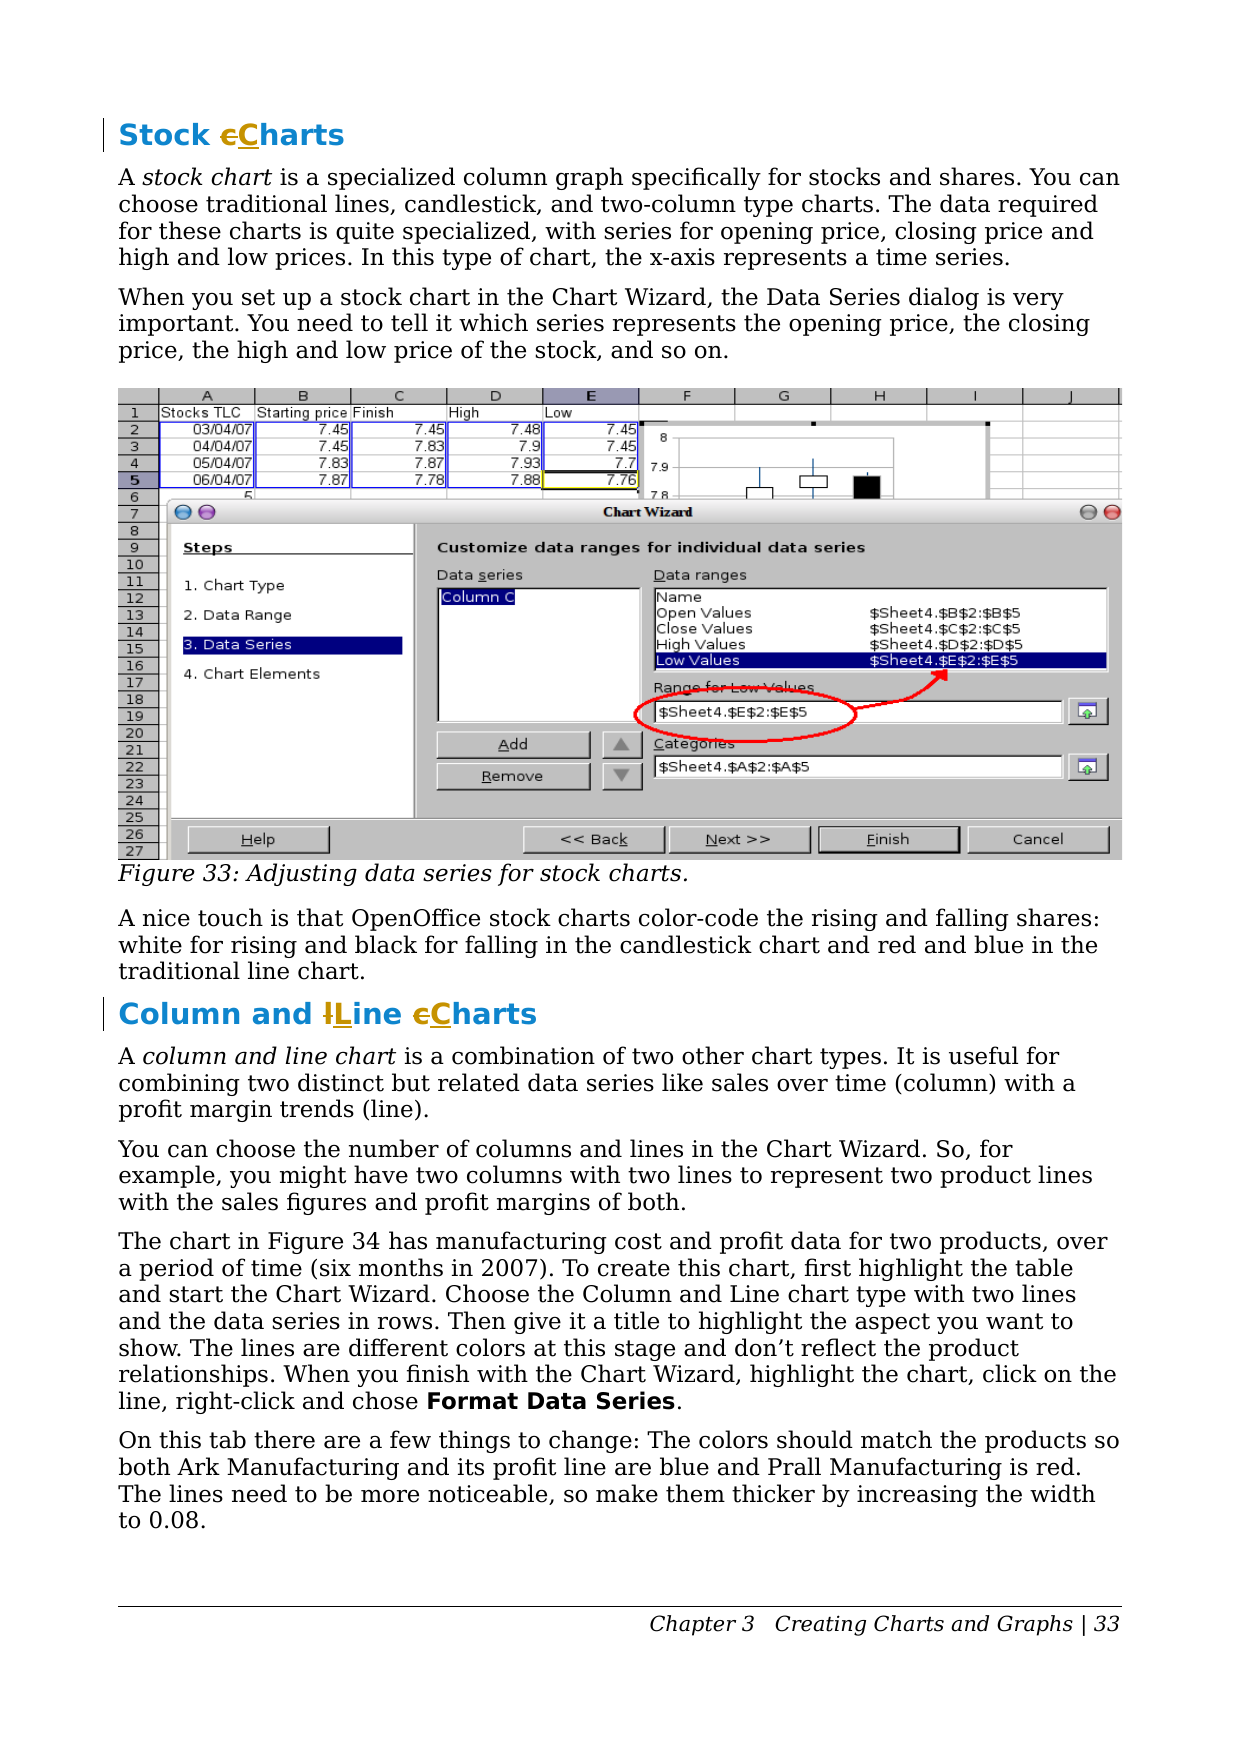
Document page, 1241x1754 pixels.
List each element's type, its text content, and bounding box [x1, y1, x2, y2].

text On this tab there are a few things to change: The colors should match the products so both Ark Manufacturing and its profit line are blue and Prall Manufacturing is red. The lines need to be more noticeable, so make them thicker by increasing the width to 0.08. [118, 1427, 1122, 1534]
subtitle Column and Line Charts [118, 997, 1122, 1031]
text You can choose the number of columns and lines in the Chart Wizard. So, for example, you might have two columns with two lines to represent two product lines with the sales figures and profit margins of both. [118, 1136, 1122, 1216]
text Figure 33: Adjusting data series for stock charts. [118, 860, 1122, 887]
picture [118, 388, 1123, 860]
text The chart in Figure 34 has manufacturing cost and profit data for two products, over a period of time (six months in 2007). To create this chart, first highlight the table and start the Chart Wizard. Choose the Column and Line chart type with two lines and the data series in rows. Then give it a title to highlight the aspect you want to show. The lines are different colors at this stage and don’t reflect the product relationships. When you finish with the Chart Wizard, highlight the chart, click on the line, right-click and chose Format Data Series. [118, 1228, 1122, 1415]
subtitle Stock Charts [118, 118, 1122, 152]
text A nice touch is that OpenOffice stock charts color-code the rising and falling shares: white for rising and black for falling in the candlestick chart and red and blue in the traditional line chart. [118, 905, 1122, 985]
text When you set up a stock chart in the Chart Wizard, the Data Series dialog is very important. You need to tell it which series represents the opening price, the closing price, the high and low price of the stock, and so on. [118, 284, 1122, 364]
text A stock chart is a specialized column graph specifically for stocks and shares. You can choose traditional lines, candlestick, and two-column type charts. The data required for these charts is quite specialized, with series for opening price, closing price and high and low prices. In this type of chart, the x-axis represents a time series. [118, 164, 1122, 271]
text A column and line chart is a combination of two other chart types. It is useful for combining two distinct but related data series like sales over time (column) with a profit margin trends (line). [118, 1043, 1122, 1123]
